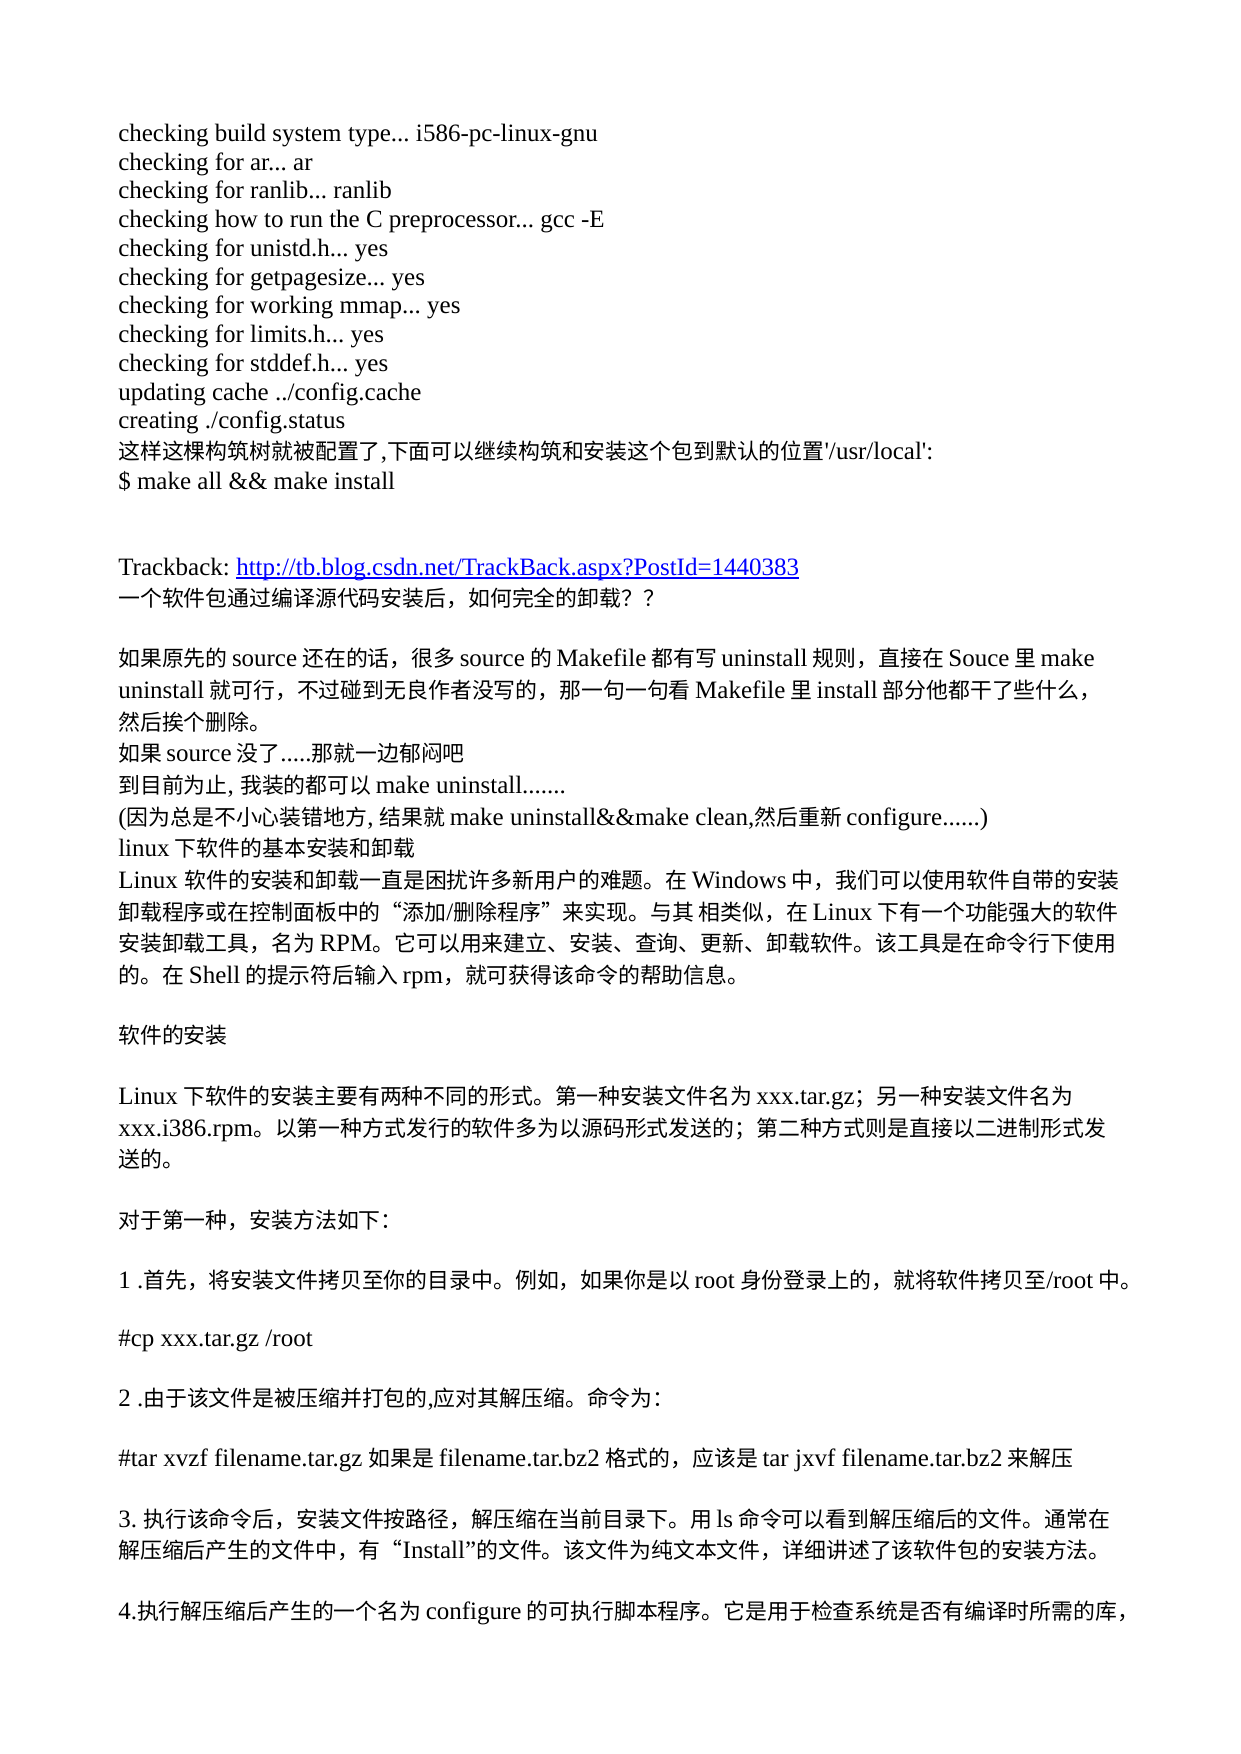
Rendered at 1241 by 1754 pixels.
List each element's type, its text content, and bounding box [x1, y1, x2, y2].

text 'configure'脚本有大量的命令行选项.对不同的软件包来说,这些选项可能会有变化,但是许多基本的选项是不会改变的.带上'--help'选项 执行'configure'脚本可以看到可用的所有选项.尽管许多选项是很少用到的,但是当你为了特殊的需求而configure一个包时,知道他们的存 在是很有益处的.下面对每一个选项进行简略的介绍: --cache-file=FILE 'configure'会在你的系统 上测试存在的特性(或者bug!).为了加速随后进行的配置,测试的结果会存储在一个cache file里.当configure一个每个子树里都有'configure'脚本的复杂的源码树时,一个很好的cache file的存在会有很大帮助. --help 输出帮助信息.即使是有经验的用户也偶尔需要使用使用'--help'选项,因为一个复杂的项目会包含附加的选项.例如,GCC包里的'configure'脚本就包含了允许你控制是否生成和在GCC中使用GNU汇编器的选项. --no-create 'configure'中的一个主要函数会制作输出文件.此选项阻止'configure'生成这个文件.你可以认为这是一种演习(dry run),尽管缓存(cache)仍然被改写了. --quiet --silent 当'configure'进行他的测试时,会输出简要的信息来告诉用户正在作什么.这样作是因为'configure'可能会比较慢,没有这种输出的话 用户将会被扔在一旁疑惑正在发生什么.使用这两个选项中的任何一个都会把你扔到一旁.(译注:这两句话比较有意思,原文是这样的:If there was no such output, the user would be left wondering what is happening. By using this option, you too can be left wondering!) --version 打印用来产生'configure'脚本的Autoconf的版本号. --prefix=PEWFIX '--prefix'是最常用的选项.制作出的'Makefile'会查看随此选项传递的参数,当一个包在安装时可以彻底的重新安置他的结构独立部分. 举一个例子,当安装一个包,例如说Emacs,下面的命令将会使Emacs Lisp file被安装到"/opt/gnu/share": $ ./configure --prefix=/opt/gnu --exec-prefix=EPREFIX 与'--prefix'选项类似,但是他是用来设置结构倚赖的文件的安装位置.编译好的'emacs'二进制文件就是这样一个问件.如果没有设置这个选项的话,默认使用的选项值将被设为和'--prefix'选项值一样. --bindir=DIR 指定二进制文件的安装位置.这里的二进制文件定义为可以被用户直接执行的程序. --sbindir=DIR 指定超级二进制文件的安装位置.这是一些通常只能由超级用户执行的程序. --libexecdir=DIR 指定可执行支持文件的安装位置.与二进制文件相反,这些文件从来不直接由用户执行,但是可以被上面提到的二进制文件所执行. --datadir=DIR 指定通用数据文件的安装位置. --sysconfdir=DIR 指定在单个机器上使用的只读数据的安装位置. --sharedstatedir=DIR 指定可以在多个机器上共享的可写数据的安装位置. --localstatedir=DIR 指定只能单机使用的可写数据的安装位置. --libdir=DIR 指定库文件的安装位置. --includedir=DIR 指定C头文件的安装位置.其他语言如C++的头文件也可以使用此选项. --oldincludedir=DIR 指定为除GCC外编译器安装的C头文件的安装位置. --infodir=DIR 指定Info格式文档的安装位置.Info是被GNU工程所使用的文档格式. --mandir=DIR 指定手册页的安装位置. --srcdir=DIR 这个选项对安装没有作用.他会告诉'configure'源码的位置.一般来说不用指定此选项,因为'configure'脚本一般和源码文件在同一个目录下. --program-prefix=PREFIX 指定将被加到所安装程序的名字上的前缀.例如,使用'--program-prefix=g'来configure一个名为'tar'的程序将会使安装 的程序被命名为'gtar'.当和其他的安装选项一起使用时,这个选项只有当他被`Makefile.in'文件使用时才会工作. --program-suffix=SUFFIX 指定将被加到所安装程序的名字上的后缀. --program-transform-name=PROGRAM 这里的PROGRAM是一个sed脚本.当一个程序被安装时,他的名字将经过`sed -e PROGRAM'来产生安装的名字. --build=BUILD 指定软件包安装的系统平台.如果没有指定,默认值将是'--host'选项的值. --host=HOST 指定软件运行的系统平台.如果没有指定,将会运行`config.guess'来检测. --target=GARGET 指定软件面向(target to)的系统平台.这主要在程序语言工具如编译器和汇编器上下文中起作用.如果没有指定,默认将使用'--host'选项的值. --disable-FEATURE 一些软件包可以选择这个选项来提供为大型选项的编译时配置,例如使用Kerberos认证系统或者一个实验性的编译器最优配置.如果默认是提供这些特性,可以使用'--disable-FEATURE'来禁用它,这里'FEATURE'是特性的名字.例如: $ ./configure --disable-gui -enable-FEATURE[=ARG] 相反的,一些软件包可能提供了一些默认被禁止的特性,可以使用'--enable-FEATURE'来起用它.这里'FEATURE'是特性的名字.一个特性可能会接受一个可选的参数.例如: $ ./configure --enable-buffers=128 `--enable-FEATURE=no'与上面提到的'--disable-FEATURE'是同义的. --with-PACKAGE[=ARG] 在自由软件社区里,有使用已有软件包和库的优秀传统.当用'configure'来配置一个源码树时,可以提供其他已经安装的软件包的信息.例如,倚赖 于Tcl和Tk的BLT器件工具包.要配置BLT,可能需要给'configure'提供一些关于我们把Tcl和Tk装的何处的信息: $ ./configure --with-tcl=/usr/local --with-tk=/usr/local '--with-PACKAGE=no'与下面将提到的'--without-PACKAGE'是同义的. --without-PACKAGE 有时候你可能不想让你的软件包与系统已有的软件包交互.例如,你可能不想让你的新编译器使用GNU ld.通过使用这个选项可以做到这一点: $ ./configure --without-gnu-ld --x-includes=DIR 这个选项是'--with-PACKAGE'选项的一个特例.在Autoconf最初被开发出来时,流行使用'configure'来作为Imake的 一个变通方法来制作运行于X的软件.'--x-includes'选项提供了向'configure'脚本指明包含X11头文件的目录的方法. --x-libraries=DIR 类似的,'--x-libraries'选项提供了向'configure'脚本指明包含X11库的目录的方法. 在源码树中运行'configure'是不必要的同时也是不好的.一个由'configure'产生的良好的'Makefile'可以构筑源码属于另一 棵树的软件包.在一个独立于源码的树中构筑派生的文件的好处是很明显的:派生的文件,如目标文件,会凌乱的散布于源码树.这也使在另一个不同的系统或用不 同的配置选项构筑同样的目标文件非常困难.建议使用三棵树:一棵源码树(source tree),一棵构筑树(build tree),一棵安装树(install tree).这里有一个很接近的例子,是使用这种方法来构筑GNU malloc包: $ gtar zxf mmalloc-1.0.tar.gz $ mkdir build && cd build $ ../mmalloc-1.0/configure creating cache ./config.cache checking for gcc... gcc checking whether the C compiler (gcc ) works... yes checking whether the C compiler (gcc ) is a cross-compiler... no checking whether we are using GNU C... yes checking whether gcc accepts -g... yes checking for a BSD compatible install... /usr/bin/install -c checking host system type... i586-pc-linux-gnu checking build system type... i586-pc-linux-gnu checking for ar... ar checking for ranlib... ranlib checking how to run the C preprocessor... gcc -E checking for unistd.h... yes checking for getpagesize... yes checking for working mmap... yes checking for limits.h... yes checking for stddef.h... yes updating cache ../config.cache creating ./config.status 这样这棵构筑树就被配置了,下面可以继续构筑和安装这个包到默认的位置'/usr/local': $ make all && make install Trackback: http://tb.blog.csdn.net/TrackBack.aspx?PostId=1440383 一个软件包通过编译源代码安装后，如何完全的卸载？？ 如果原先的source还在的话，很多source的Makefile都有写uninstall规则，直接在Souce里make uninstall就可行，不过碰到无良作者没写的，那一句一句看Makefile里install部分他都干了些什么，然后挨个删除。 如果source没了.....那就一边郁闷吧 到目前为止, 我装的都可以make uninstall....... (因为总是不小心装错地方, 结果就make uninstall&&make clean,然后重新configure......) linux下软件的基本安装和卸载 Linux 软件的安装和卸载一直是困扰许多新用户的难题。在Windows中，我们可以使用软件自带的安装卸载程序或在控制面板中的“添加/删除程序”来实现。与其 相类似，在Linux下有一个功能强大的软件安装卸载工具，名为RPM。它可以用来建立、安装、查询、更新、卸载软件。该工具是在命令行下使用的。在 Shell的提示符后输入rpm，就可获得该命令的帮助信息。 软件的安装 Linux下软件的安装主要有两种不同的形式。第一种安装文件名为xxx.tar.gz；另一种安装文件名为xxx.i386.rpm。以第一种方式发行的软件多为以源码形式发送的；第二种方式则是直接以二进制形式发送的。 对于第一种，安装方法如下： 1 .首先，将安装文件拷贝至你的目录中。例如，如果你是以root身份登录上的，就将软件拷贝至/root中。 #cp xxx.tar.gz /root 2 .由于该文件是被压缩并打包的,应对其解压缩。命令为： #tar xvzf filename.tar.gz 如果是filename.tar.bz2格式的，应该是tar jxvf filename.tar.bz2来解压 3. 执行该命令后，安装文件按路径，解压缩在当前目录下。用ls命令可以看到解压缩后的文件。通常在解压缩后产生的文件中，有“Install”的文件。该文件为纯文本文件，详细讲述了该软件包的安装方法。 4.执行解压缩后产生的一个名为configure的可执行脚本程序。它是用于检查系统是否有编译时所需的库，以及库的版本是否满足编译的需要等安装所需要的系统信息。为随后的编译工作做准备。命令为： #./configure 如果您想把软件安装到指定目录，应该用#./configure --prefix=/您自己指定的目录，比如我想把一个mlterm安装到/opt/mlterm目录中，应该如下输入 #./configure --prefix=/opt/mlterm 5.检查通过后，将生成用于编译的MakeFile文件。此时，可以开始进行编译了。编译的过程视软件的规模和计算机性能的不同，所耗费的时间也不同。命令为： #make。 6.成功编译后，键入如下的命令开始安装： #make install 7.安装完毕，应清除编译过程中产生的临时文件和配置过程中产生的文件。键入如下命令： #make clean #make distclean 至此，软件的安装结束。 对于第二种，其安装方法要简单得多。 同第一种方式一样，将安装文件拷贝至你的目录中。然后使用rpm来安装该文件。命令如下： #rpm -i filename.i386.rpm rpm将自动将安装文件解包，并将软件安装到缺省的目录下。并将软件的安装信息注册到rpm的数据库中。参数i的作用是使rpm进入安装模式。 软件的卸载 1.软件的卸载主要是使用rpm来进行的。卸载软件首先要知道软件包在系统中注册的名称。键入命令： #rpm -q -a 即可查询到当前系统中安装的所有的软件包。 2. 确定了要卸载的软件的名称，就可以开始实际卸载该软件了。键入命令： #rpm -e [package name] 即可卸载软件。参数e的作用是使rpm进入卸载模式。对名为[package name]的软件包进行卸载。由于系统中各个软件包之间相互有依赖关系。如果因存在依赖关系而不能卸载，rpm将给予提示并停止卸载。你可以使用如下的命令来忽略依赖关系，直接开始卸载： #rpm -e [package name] -nodeps 忽略依赖关系的卸载可能会导致系统中其它的一些软件无法使用 如果想知道rpm包安装到哪里了呢？ 应该用 #rpm -ql [package name] 3.如何卸载用源码包安装的软件？ 最好是看README和INSTALL ；一般的情况下都有说，但大多软件没有提供源码包的卸载方法；我们可以找到软件的安装点删除。主要看你把它安装在哪了。 比如： 如果安装软件时，指定个目录。这个问题也不会难； 比如用源码包安装gaim 的 #./configure --prefix=/opt/gaim #make #make install 如果安装mlterm #./configure --prefix=/opt/mlterm #make #make install 把源码包安装的软件，都指定安装在 /opt目录中，这样不就知道了？？ 如果删除，就删除相应的软件目录； 有些软件要在解压安装目录中执行 make uninstall ，这样就卸载掉了 [118, 118, 1122, 1626]
